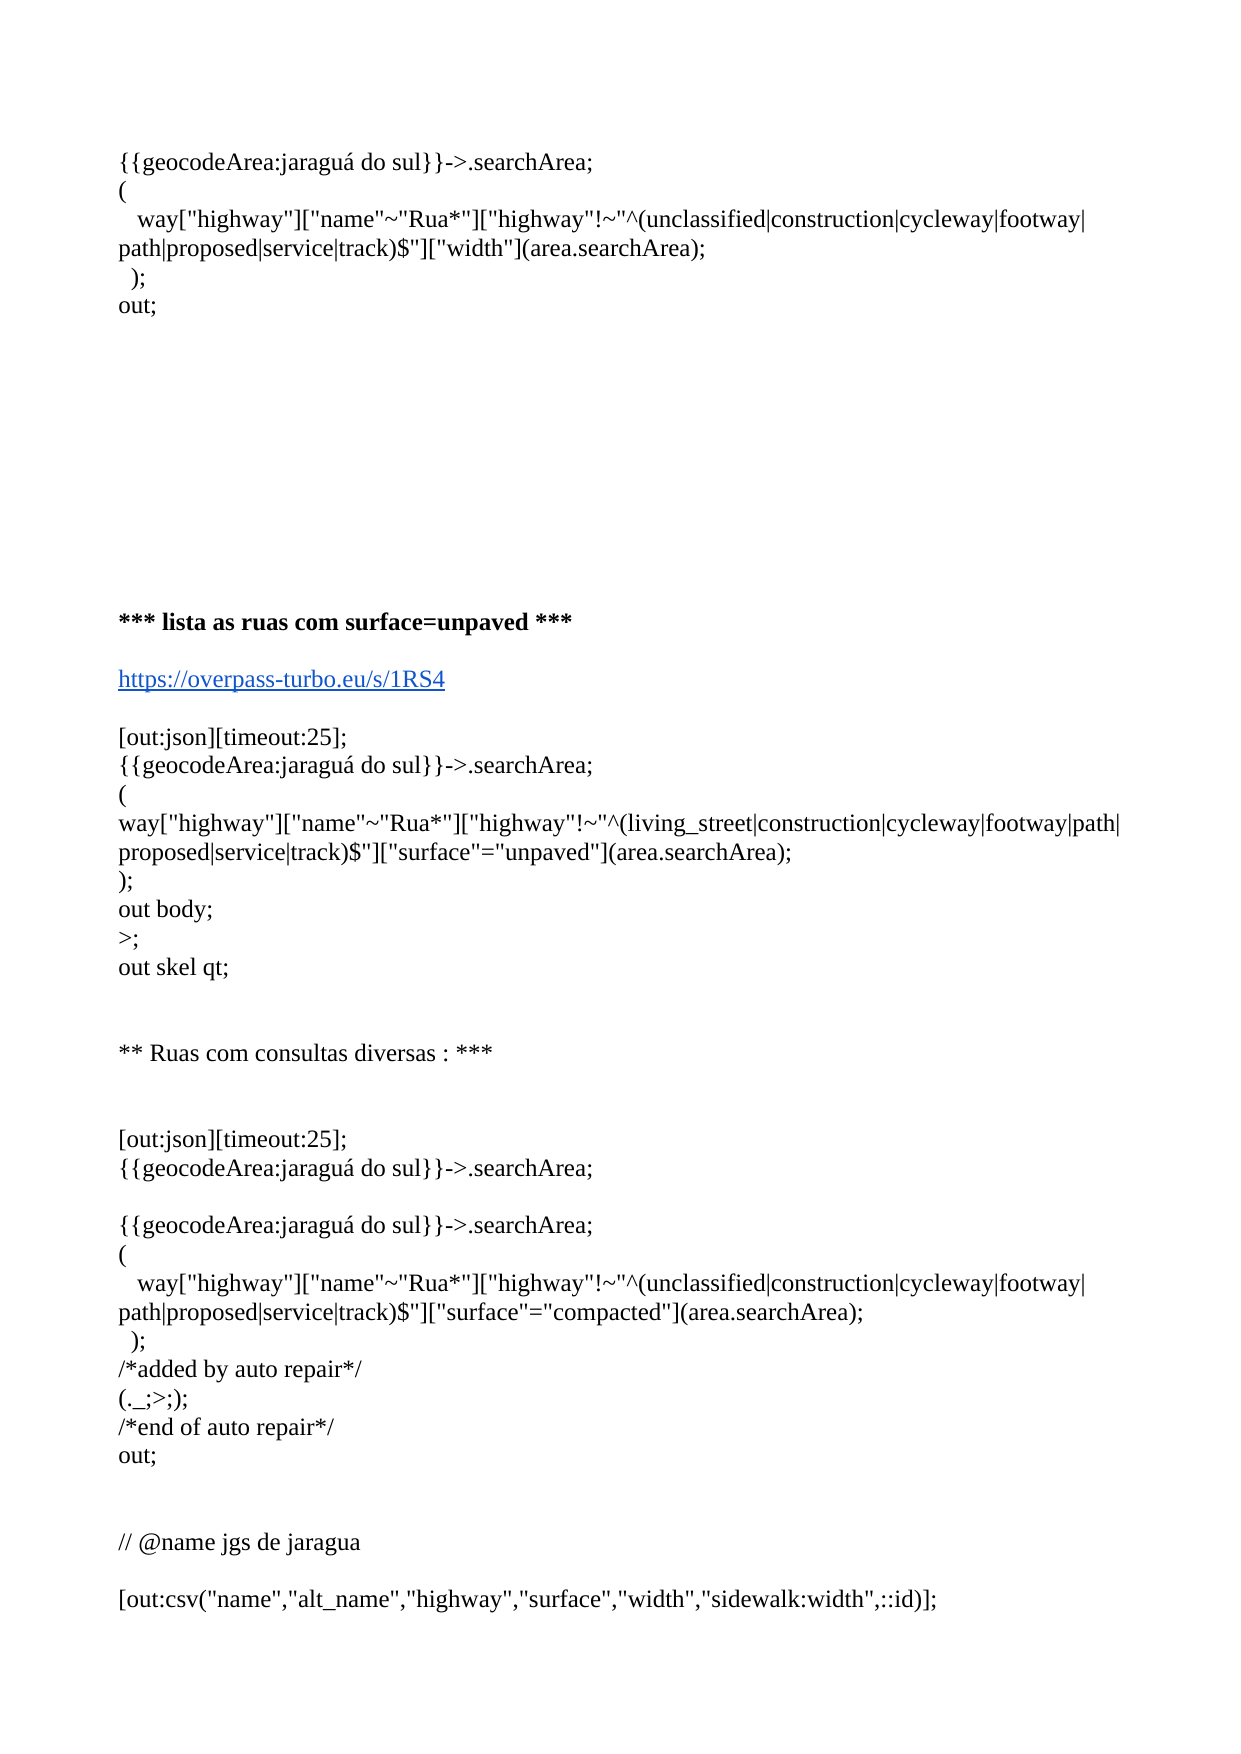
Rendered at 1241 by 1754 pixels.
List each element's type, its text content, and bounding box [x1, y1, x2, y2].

text out; [118, 1441, 1122, 1469]
text ); [118, 262, 1122, 291]
text ( [118, 176, 1122, 204]
text way["highway"]["name"~"Rua*"]["highway"!~"^(unclassified|construction|cycleway|footway|path|proposed|service|track)$"]["width"](area.searchArea); [118, 204, 1122, 262]
text *** lista as ruas com surface=unpaved *** [118, 607, 1122, 636]
text ); [118, 1326, 1122, 1354]
text out; [118, 291, 1122, 319]
text {{geocodeArea:jaraguá do sul}}->.searchArea; [118, 1153, 1122, 1182]
text [out:csv("name","alt_name","highway","surface","width","sidewalk:width",::id)]; [118, 1584, 1122, 1613]
text (._;>;); [118, 1383, 1122, 1412]
text out body; [118, 894, 1122, 923]
text // @name jgs de jaragua [118, 1527, 1122, 1556]
text ( [118, 1239, 1122, 1268]
text ); [118, 866, 1122, 894]
text https://overpass-turbo.eu/s/1RS4 [118, 664, 1122, 693]
text >; [118, 923, 1122, 952]
text [out:json][timeout:25]; [118, 1124, 1122, 1153]
text {{geocodeArea:jaraguá do sul}}->.searchArea; [118, 147, 1122, 176]
text [out:json][timeout:25]; [118, 722, 1122, 751]
text way["highway"]["name"~"Rua*"]["highway"!~"^(unclassified|construction|cycleway|footway|path|proposed|service|track)$"]["surface"="compacted"](area.searchArea); [118, 1268, 1122, 1326]
text {{geocodeArea:jaraguá do sul}}->.searchArea; [118, 1211, 1122, 1239]
text {{geocodeArea:jaraguá do sul}}->.searchArea; [118, 751, 1122, 779]
text ** Ruas com consultas diversas : *** [118, 1038, 1122, 1067]
text out skel qt; [118, 952, 1122, 981]
text way["highway"]["name"~"Rua*"]["highway"!~"^(living_street|construction|cycleway|footway|path|proposed|service|track)$"]["surface"="unpaved"](area.searchArea); [118, 808, 1122, 866]
text /*added by auto repair*/ [118, 1354, 1122, 1383]
text /*end of auto repair*/ [118, 1412, 1122, 1441]
text ( [118, 779, 1122, 808]
